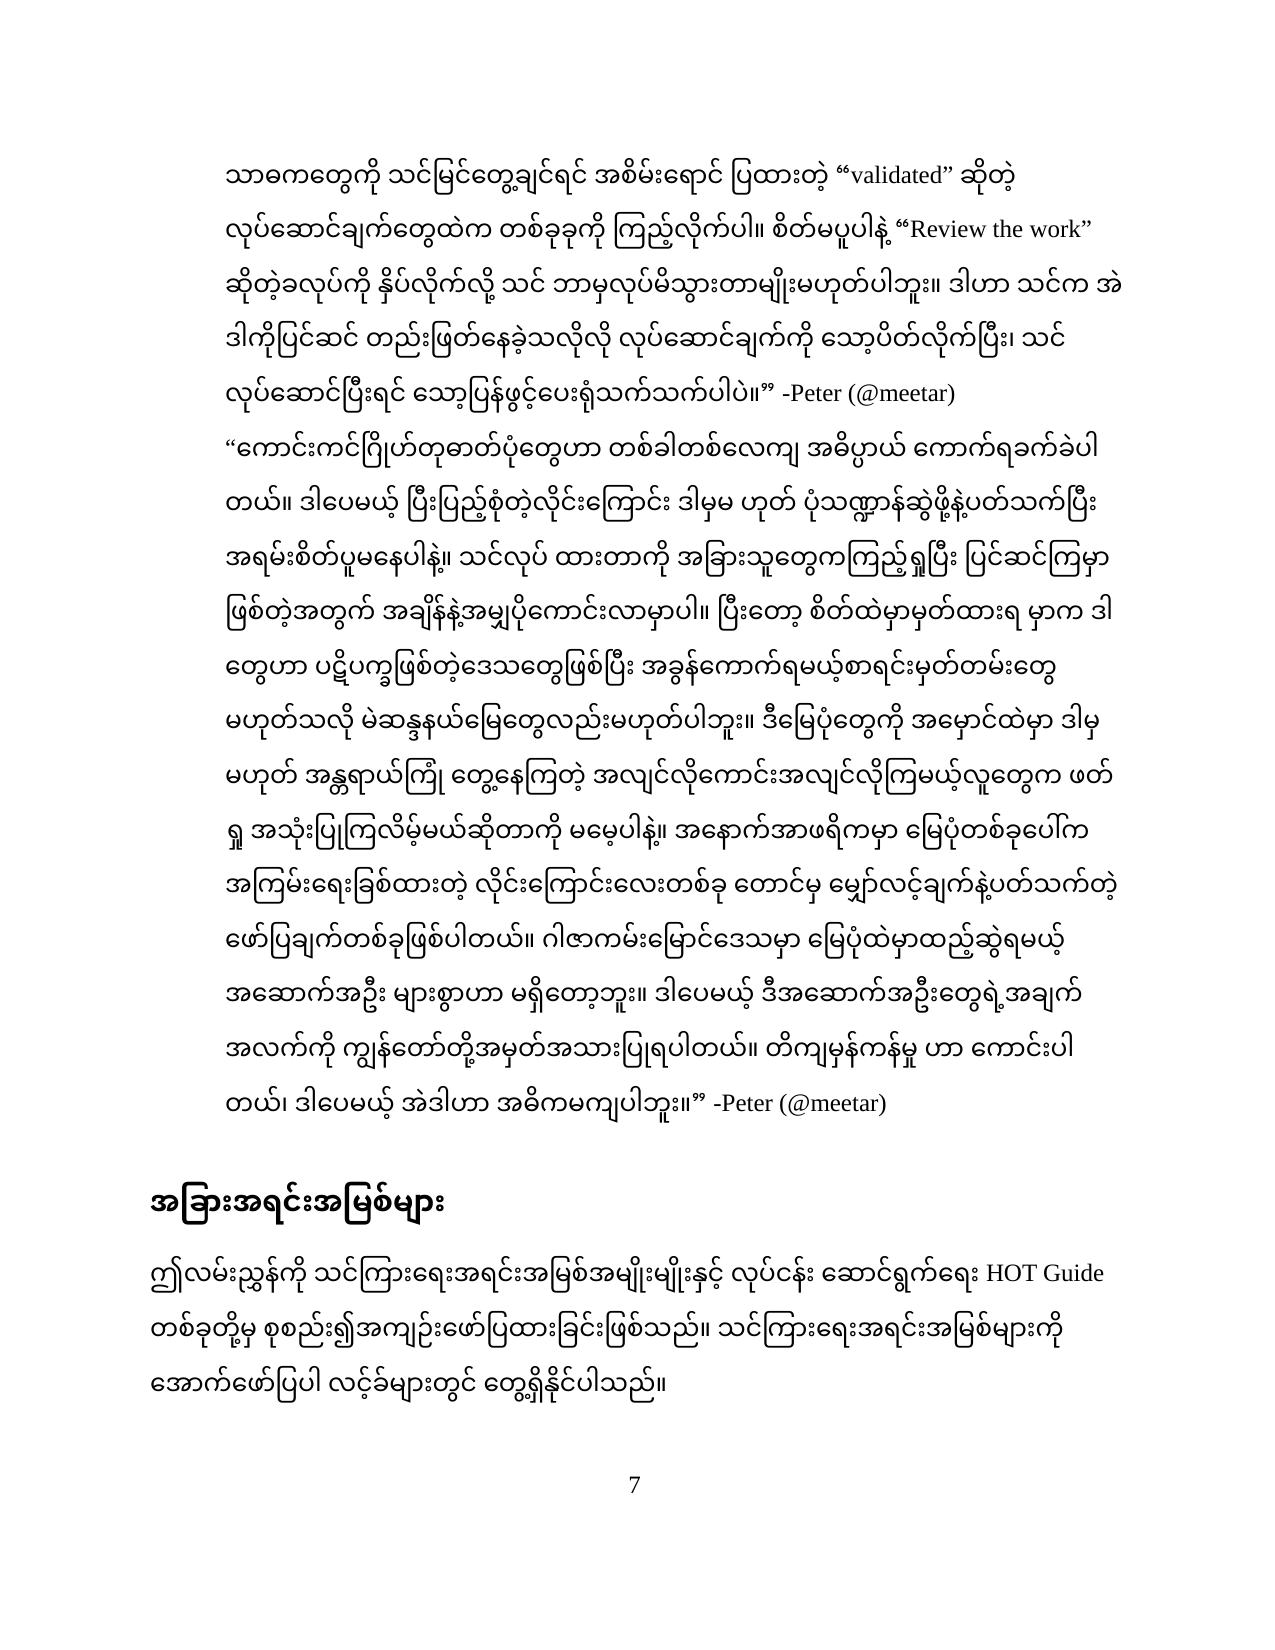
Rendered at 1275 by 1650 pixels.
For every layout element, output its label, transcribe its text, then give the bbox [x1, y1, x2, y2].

text ဤလမ်းညွှန်ကို သင်ကြားရေးအရင်းအမြစ်အမျိုးမျိုးနှင့် လုပ်ငန်း ဆောင်ရွက်ရေး HOT Guide တစ်ခုတို့မှ စုစည်း၍အကျဉ်းဖော်ပြထားခြင်းဖြစ်သည်။ သင်ကြားရေးအရင်းအမြစ်များကို အောက်ဖော်ပြပါ လင့်ခ်များတွင် တွေ့ရှိနိုင်ပါသည်။ [150, 1249, 1125, 1412]
subtitle အခြားအရင်းအမြစ်များ [150, 1172, 1125, 1236]
text သာဓကတွေကို သင်မြင်တွေ့ချင်ရင် အစိမ်းရောင် ပြထားတဲ့ “validated” ဆိုတဲ့လုပ်ဆောင်ချက်တွေထဲက တစ်ခုခုကို ကြည့်လိုက်ပါ။ စိတ်မပူပါနဲ့ “Review the work” ဆိုတဲ့ခလုပ်ကို နှိပ်လိုက်လို့ သင် ဘာမှလုပ်မိသွားတာမျိုးမဟုတ်ပါဘူး။ ဒါဟာ သင်က အဲဒါကိုပြင်ဆင် တည်းဖြတ်နေခဲ့သလိုလို လုပ်ဆောင်ချက်ကို သော့ပိတ်လိုက်ပြီး၊ သင် လုပ်ဆောင်ပြီးရင် သော့ပြန်ဖွင့်ပေးရုံသက်သက်ပါပဲ။” -Peter (@meetar) “ကောင်းကင်ဂြိုဟ်တုဓာတ်ပုံတွေဟာ တစ်ခါတစ်လေကျ အဓိပ္ပာယ် ကောက်ရခက်ခဲပါတယ်။ ဒါပေမယ့် ပြီးပြည့်စုံတဲ့လိုင်းကြောင်း ဒါမှမ ဟုတ် ပုံသဏ္ဍာန်ဆွဲဖို့နဲ့ပတ်သက်ပြီး အရမ်းစိတ်ပူမနေပါနဲ့။ သင်လုပ် ထားတာကို အခြားသူတွေကကြည့်ရှုပြီး ပြင်ဆင်ကြမှာဖြစ်တဲ့အတွက် အချိန်နဲ့အမျှပိုကောင်းလာမှာပါ။ ပြီးတော့ စိတ်ထဲမှာမှတ်ထားရ မှာက ဒါတွေဟာ ပဋိပက္ခဖြစ်တဲ့ဒေသတွေဖြစ်ပြီး အခွန်ကောက်ရမယ့်စာရင်းမှတ်တမ်းတွေမဟုတ်သလို မဲဆန္ဒနယ်မြေတွေလည်းမဟုတ်ပါဘူး။ ဒီမြေပုံတွေကို အမှောင်ထဲမှာ ဒါမှမဟုတ် အန္တရာယ်ကြုံ တွေ့နေကြတဲ့ အလျင်လိုကောင်းအလျင်လိုကြမယ့်လူတွေက ဖတ်ရှု အသုံးပြုကြလိမ့်မယ်ဆိုတာကို မမေ့ပါနဲ့။ အနောက်အာဖရိကမှာ မြေပုံတစ်ခုပေါ်က အကြမ်းရေးခြစ်ထားတဲ့ လိုင်းကြောင်းလေးတစ်ခု တောင်မှ မျှော်လင့်ချက်နဲ့ပတ်သက်တဲ့ဖော်ပြချက်တစ်ခုဖြစ်ပါတယ်။ ဂါဇာကမ်းမြောင်ဒေသမှာ မြေပုံထဲမှာထည့်ဆွဲရမယ့်အဆောက်အဦး များစွာဟာ မရှိတော့ဘူး။ ဒါပေမယ့် ဒီအဆောက်အဦးတွေရဲ့အချက် အလက်ကို ကျွန်တော်တို့အမှတ်အသားပြုရပါတယ်။ တိကျမှန်ကန်မှု ဟာ ကောင်းပါတယ်၊ ဒါပေမယ့် အဲဒါဟာ အဓိကမကျပါဘူး။” -Peter (@meetar) [225, 150, 1125, 1132]
